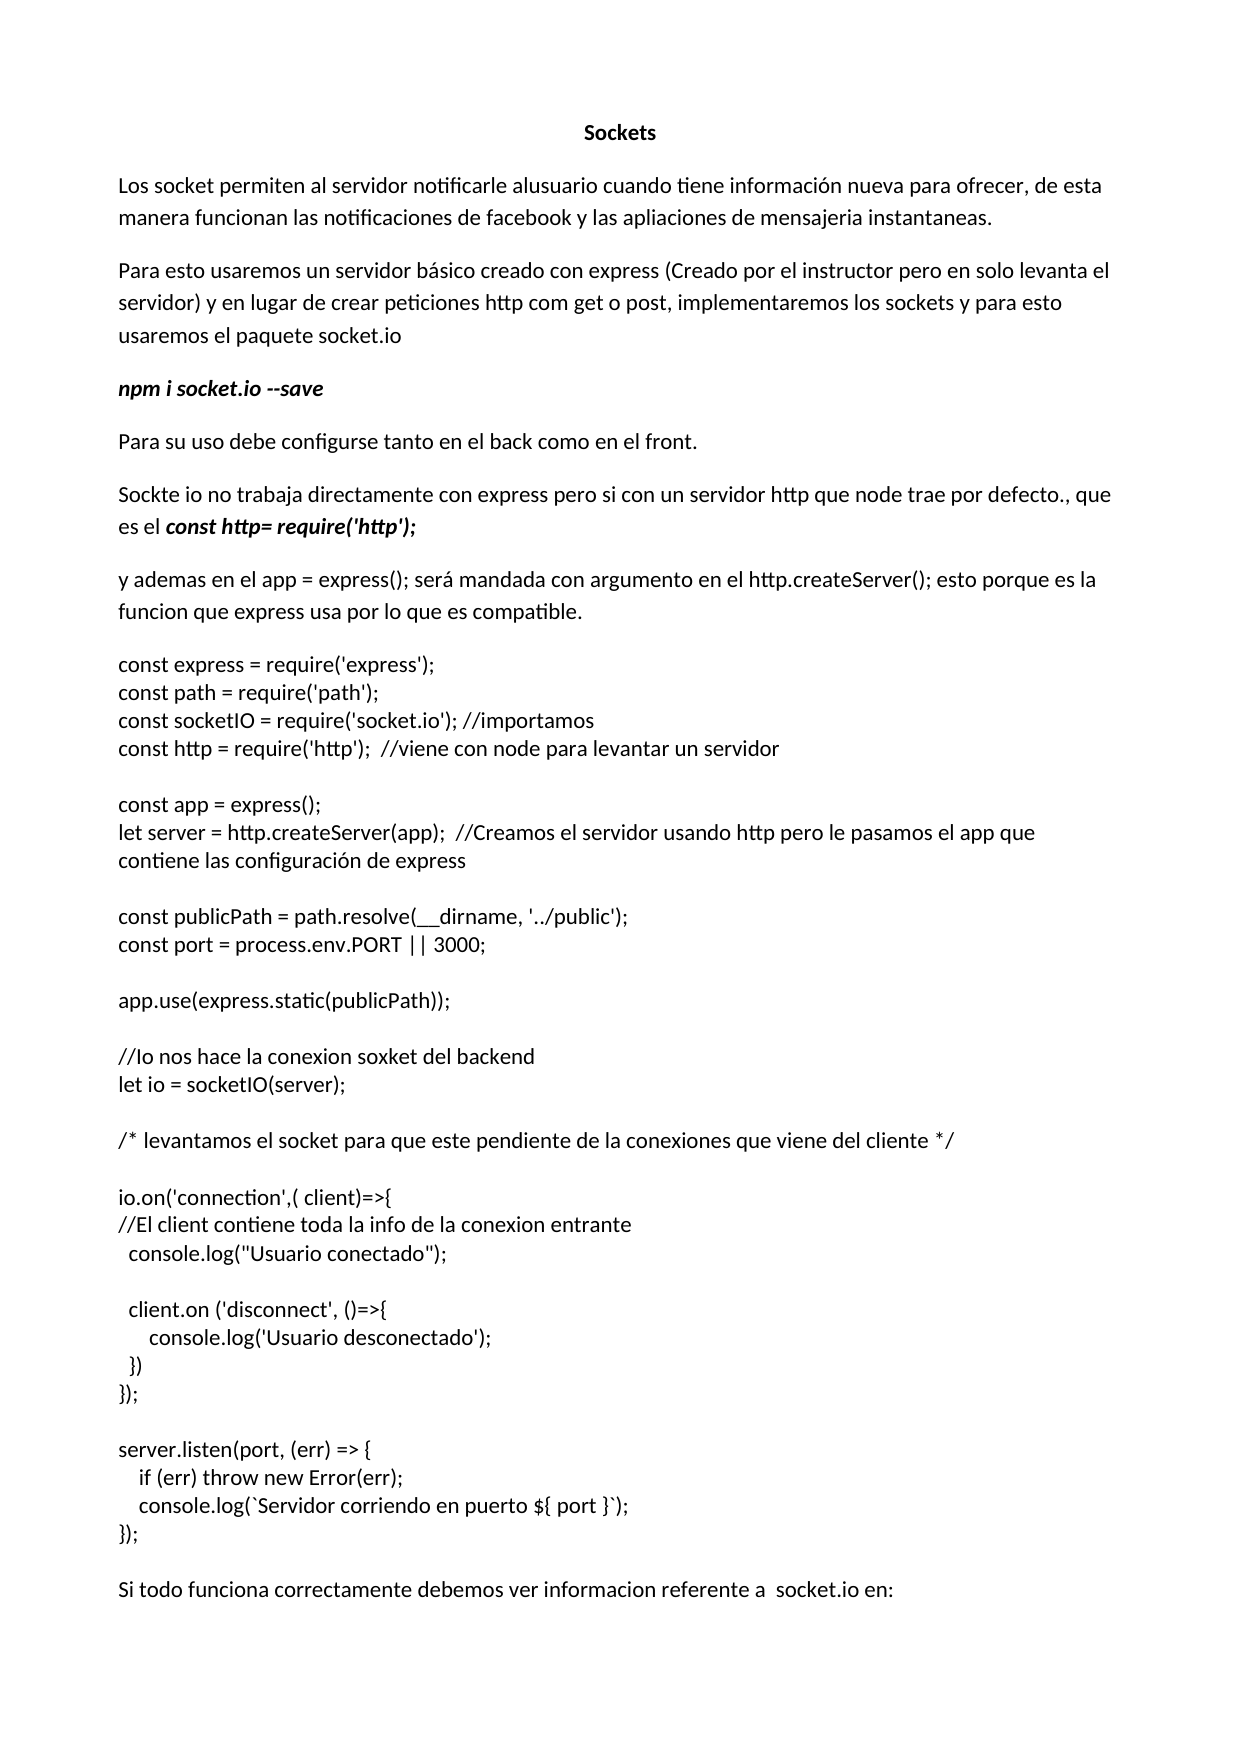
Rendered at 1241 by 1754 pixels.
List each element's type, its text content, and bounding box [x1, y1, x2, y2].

text }) [118, 1351, 1122, 1379]
text //Io nos hace la conexion soxket del backend [118, 1042, 1122, 1071]
text Para su uso debe configurse tanto en el back como en el front. [118, 427, 1122, 455]
text npm i socket.io --save [118, 374, 1122, 402]
text const http = require('http'); //viene con node para levantar un servidor [118, 734, 1122, 762]
text }); [118, 1379, 1122, 1407]
text /* levantamos el socket para que este pendiente de la conexiones que viene del cliente */ [118, 1127, 1122, 1154]
text //El client contiene toda la info de la conexion entrante [118, 1211, 1122, 1239]
text client.on ('disconnect', ()=>{ [118, 1295, 1122, 1323]
text console.log("Usuario conectado"); [118, 1239, 1122, 1267]
text let io = socketIO(server); [118, 1071, 1122, 1098]
text const port = process.env.PORT || 3000; [118, 930, 1122, 958]
text app.use(express.static(publicPath)); [118, 986, 1122, 1014]
text const publicPath = path.resolve(__dirname, '../public'); [118, 902, 1122, 930]
text console.log(`Servidor corriendo en puerto ${ port }`); [118, 1491, 1122, 1519]
text console.log('Usuario desconectado'); [118, 1323, 1122, 1351]
text Para esto usaremos un servidor básico creado con express (Creado por el instructor pero en solo levanta el servidor) y en lugar de crear peticiones http com get o post, implementaremos los sockets y para esto usaremos el paquete socket.io [118, 256, 1122, 349]
text io.on('connection',( client)=>{ [118, 1183, 1122, 1211]
text y ademas en el app = express(); será mandada con argumento en el http.createServer(); esto porque es la funcion que express usa por lo que es compatible. [118, 565, 1122, 625]
text if (err) throw new Error(err); [118, 1463, 1122, 1491]
text Sockte io no trabaja directamente con express pero si con un servidor http que node trae por defecto., que es el const http= require('http'); [118, 480, 1122, 540]
text }); [118, 1519, 1122, 1547]
text const app = express(); [118, 790, 1122, 818]
text const path = require('path'); [118, 678, 1122, 706]
text Si todo funciona correctamente debemos ver informacion referente a socket.io en: [118, 1575, 1122, 1603]
text Sockets [118, 118, 1122, 146]
text let server = http.createServer(app); //Creamos el servidor usando http pero le pasamos el app que contiene las configuración de express [118, 818, 1122, 874]
text Los socket permiten al servidor notificarle alusuario cuando tiene información nueva para ofrecer, de esta manera funcionan las notificaciones de facebook y las apliaciones de mensajeria instantaneas. [118, 171, 1122, 231]
text const socketIO = require('socket.io'); //importamos [118, 706, 1122, 734]
text const express = require('express'); [118, 650, 1122, 678]
text server.listen(port, (err) => { [118, 1435, 1122, 1463]
